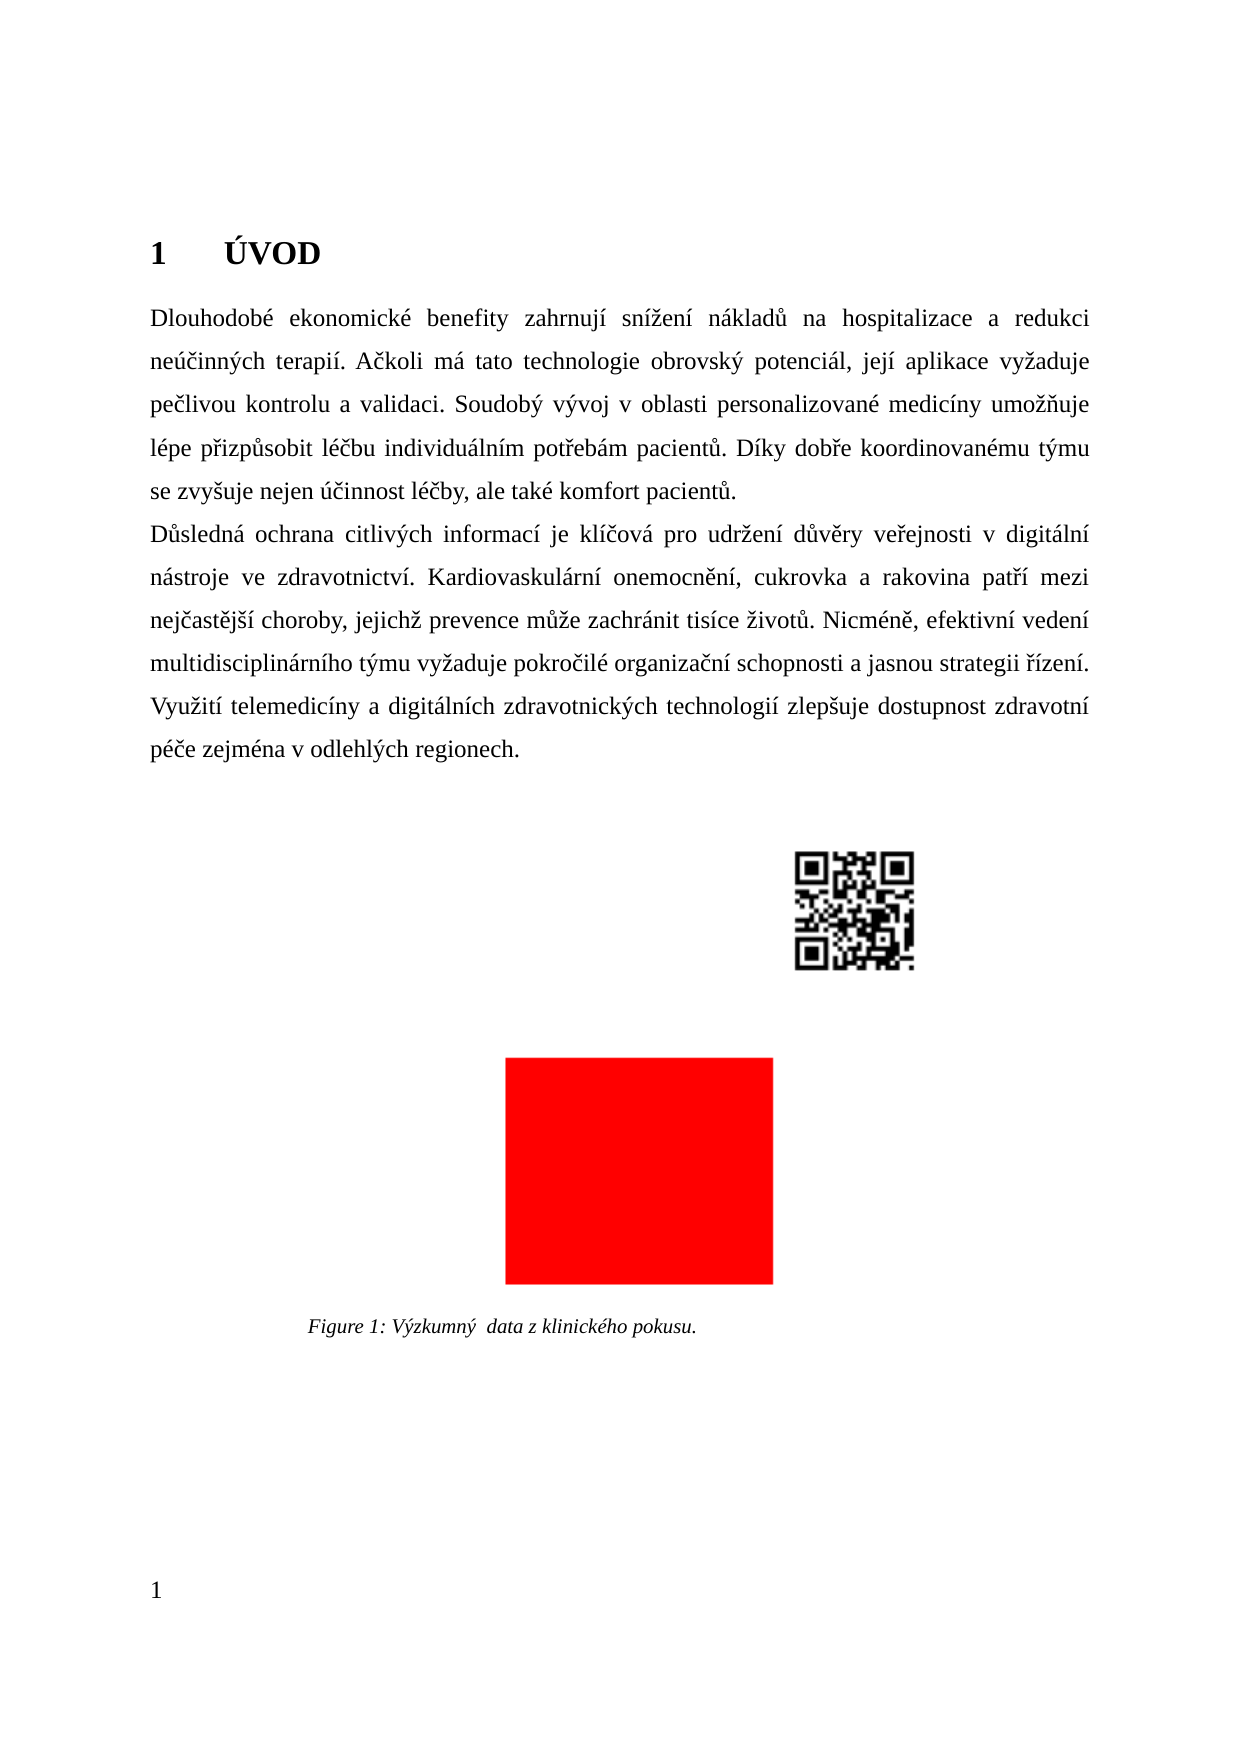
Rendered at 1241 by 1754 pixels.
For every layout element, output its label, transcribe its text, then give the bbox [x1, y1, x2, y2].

subtitle Úvod [150, 233, 1090, 272]
picture [307, 833, 933, 1302]
text Figure 1: Výzkumný data z klinického pokusu. [308, 1302, 933, 1338]
text Důsledná ochrana citlivých informací je klíčová pro udržení důvěry veřejnosti v digitální nástroje ve zdravotnictví. Kardiovaskulární onemocnění, cukrovka a rakovina patří mezi nejčastější choroby, jejichž prevence může zachránit tisíce životů. Nicméně, efektivní vedení multidisciplinárního týmu vyžaduje pokročilé organizační schopnosti a jasnou strategii řízení. Využití telemedicíny a digitálních zdravotnických technologií zlepšuje dostupnost zdravotní péče zejména v odlehlých regionech. [150, 519, 1090, 763]
text Dlouhodobé ekonomické benefity zahrnují snížení nákladů na hospitalizace a redukci neúčinných terapií. Ačkoli má tato technologie obrovský potenciál, její aplikace vyžaduje pečlivou kontrolu a validaci. Soudobý vývoj v oblasti personalizované medicíny umožňuje lépe přizpůsobit léčbu individuálním potřebám pacientů. Díky dobře koordinovanému týmu se zvyšuje nejen účinnost léčby, ale také komfort pacientů. [150, 303, 1090, 504]
